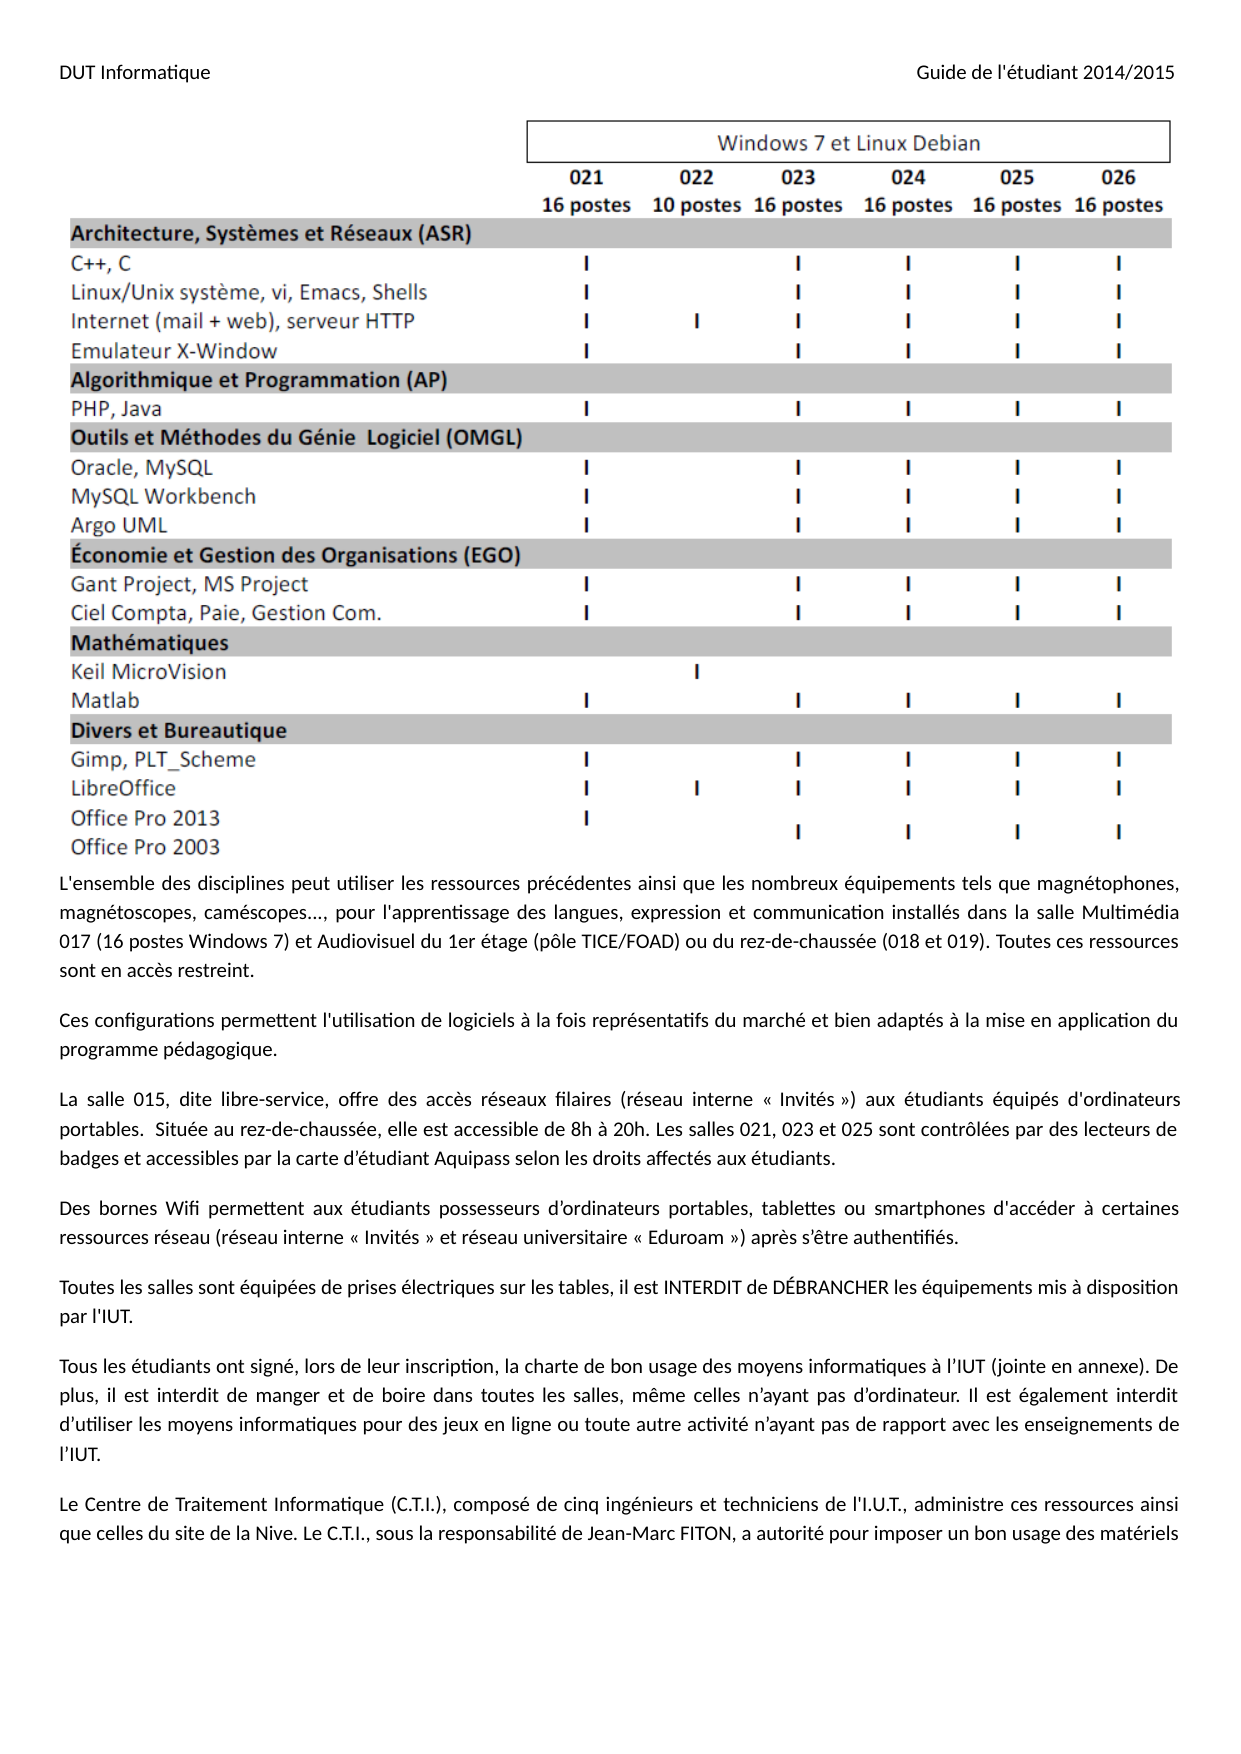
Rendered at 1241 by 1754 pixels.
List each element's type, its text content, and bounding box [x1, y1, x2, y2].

text Tous les étudiants ont signé, lors de leur inscription, la charte de bon usage des moyens informatiques à l’IUT (jointe en annexe). De plus, il est interdit de manger et de boire dans toutes les salles, même celles n’ayant pas d’ordinateur. Il est également interdit d’utiliser les moyens informatiques pour des jeux en ligne ou toute autre activité n’ayant pas de rapport avec les enseignements de l’IUT. [59, 1353, 1181, 1466]
text Des bornes Wifi permettent aux étudiants possesseurs d’ordinateurs portables, tablettes ou smartphones d'accéder à certaines ressources réseau (réseau interne « Invités » et réseau universitaire « Eduroam ») après s’être authentifiés. [59, 1195, 1181, 1249]
text Toutes les salles sont équipées de prises électriques sur les tables, il est INTERDIT de DÉBRANCHER les équipements mis à disposition par l'IUT. [59, 1274, 1181, 1329]
text Le Centre de Traitement Informatique (C.T.I.), composé de cinq ingénieurs et techniciens de l'I.U.T., administre ces ressources ainsi que celles du site de la Nive. Le C.T.I., sous la responsabilité de Jean-Marc FITON, a autorité pour imposer un bon usage des matériels [59, 1491, 1181, 1545]
text La salle 015, dite libre-service, offre des accès réseaux filaires (réseau interne « Invités ») aux étudiants équipés d'ordinateurs portables. Située au rez-de-chaussée, elle est accessible de 8h à 20h. Les salles 021, 023 et 025 sont contrôlées par des lecteurs de badges et accessibles par la carte d’étudiant Aquipass selon les droits affectés aux étudiants. [59, 1087, 1181, 1170]
picture [59, 113, 1182, 867]
text Ces configurations permettent l'utilisation de logiciels à la fois représentatifs du marché et bien adaptés à la mise en application du programme pédagogique. [59, 1007, 1181, 1062]
text L'ensemble des disciplines peut utiliser les ressources précédentes ainsi que les nombreux équipements tels que magnétophones, magnétoscopes, caméscopes..., pour l'apprentissage des langues, expression et communication installés dans la salle Multimédia 017 (16 postes Windows 7) et Audiovisuel du 1er étage (pôle TICE/FOAD) ou du rez-de-chaussée (018 et 019). Toutes ces ressources sont en accès restreint. [59, 867, 1181, 983]
